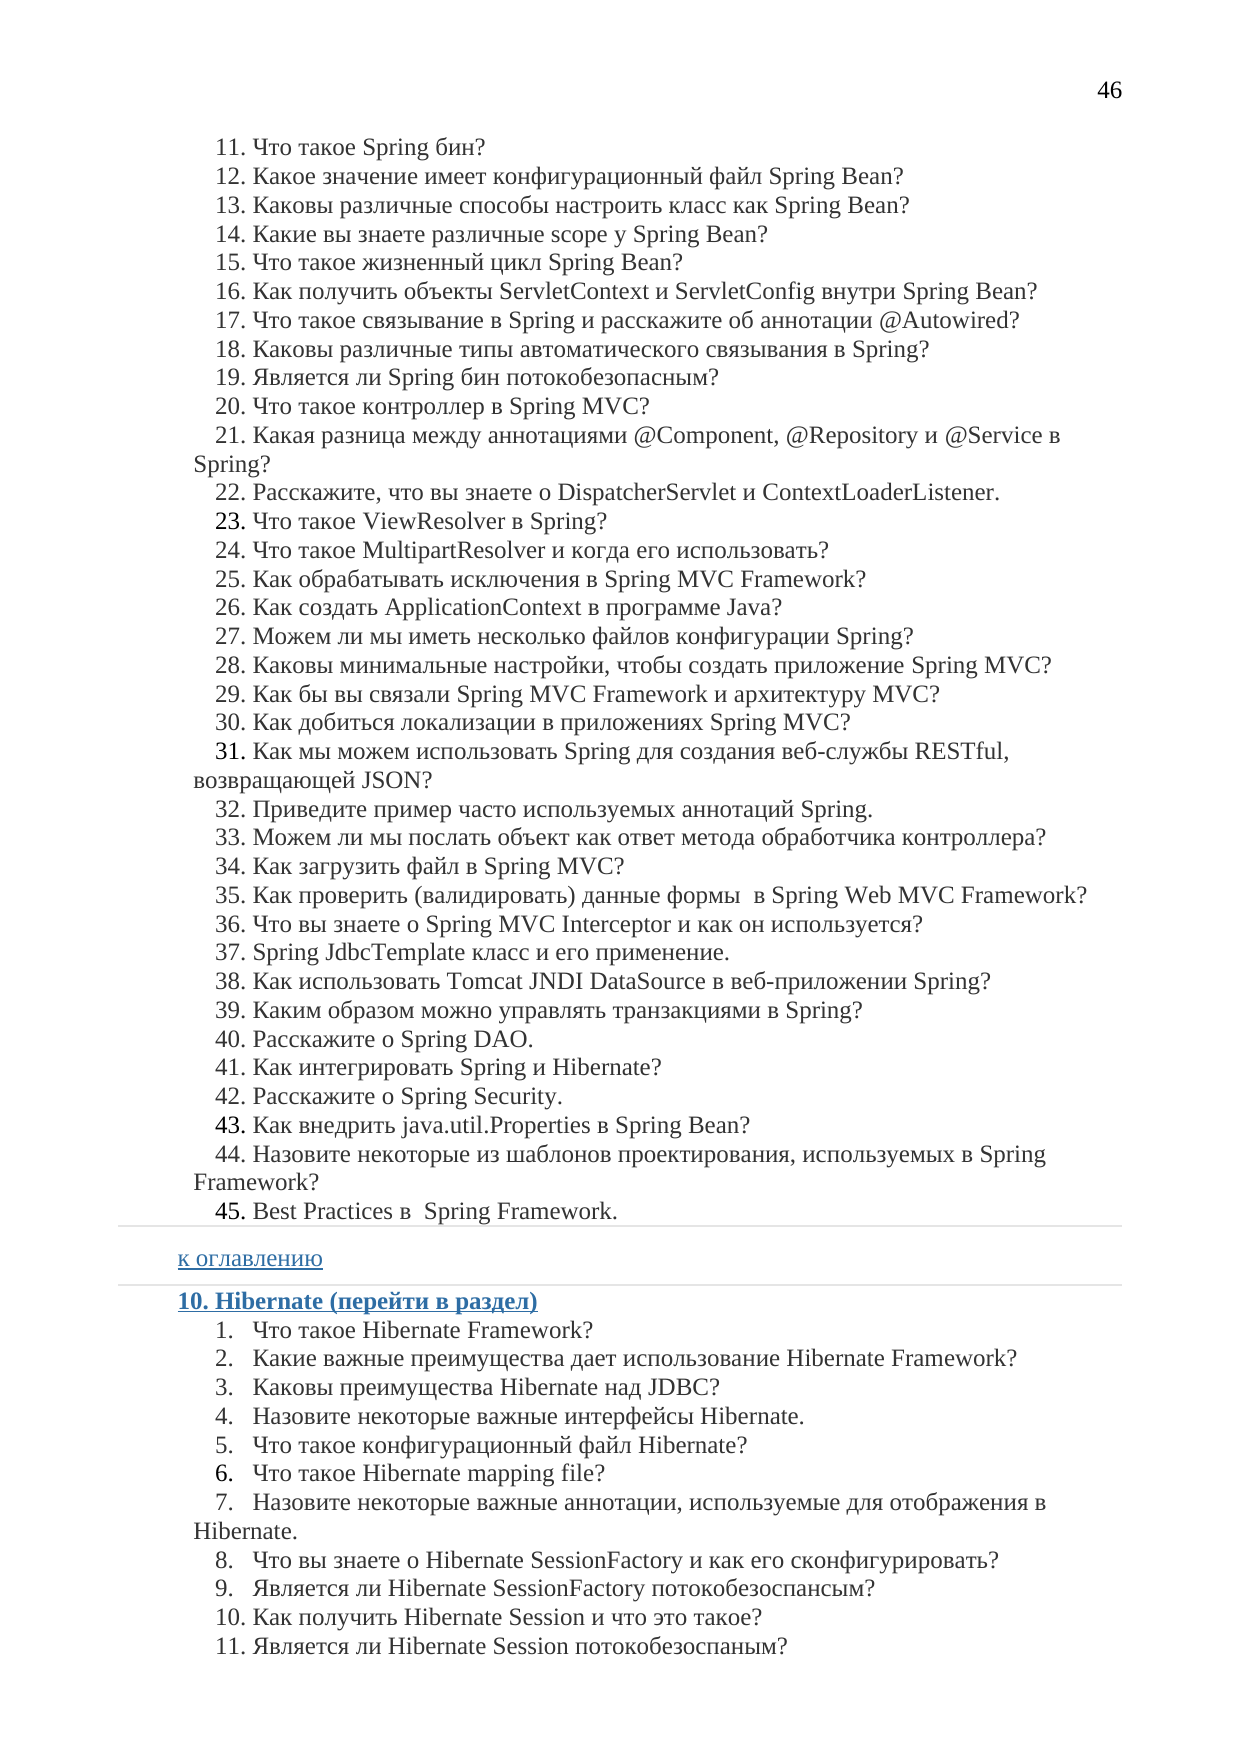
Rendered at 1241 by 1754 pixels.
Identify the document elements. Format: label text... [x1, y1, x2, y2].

list Расскажите о Spring DAO. [156, 1024, 1122, 1052]
list Что такое MultipartResolver и когда его использовать? [156, 535, 1122, 564]
text к оглавлению [118, 1227, 1122, 1284]
list Какие важные преимущества дает использование Hibernate Framework? [156, 1343, 1122, 1372]
list Какие вы знаете различные scope у Spring Bean? [156, 219, 1122, 247]
list Расскажите о Spring Security. [156, 1081, 1122, 1110]
list Какая разница между аннотациями @Component, @Repository и @Service в Spring? [156, 420, 1122, 477]
list Является ли Hibernate Session потокобезоспаным? [156, 1631, 1122, 1660]
list Является ли Hibernate SessionFactory потокобезоспансым? [156, 1573, 1122, 1602]
list Что такое Hibernate Framework? [156, 1315, 1122, 1343]
list Что такое Spring бин? [156, 132, 1122, 161]
list Можем ли мы иметь несколько файлов конфигурации Spring? [156, 621, 1122, 650]
list Как мы можем использовать Spring для создания веб-службы RESTful, возвращающей JSON? [156, 736, 1122, 794]
list Что вы знаете о Spring MVC Interceptor и как он используется? [156, 909, 1122, 937]
list Что такое контроллер в Spring MVC? [156, 391, 1122, 420]
list Каковы минимальные настройки, чтобы создать приложение Spring MVC? [156, 650, 1122, 679]
list Что такое жизненный цикл Spring Bean? [156, 247, 1122, 276]
list Каковы различные способы настроить класс как Spring Bean? [156, 190, 1122, 219]
list Приведите пример часто используемых аннотаций Spring. [156, 794, 1122, 822]
list Как получить Hibernate Session и что это такое? [156, 1602, 1122, 1631]
list Как создать ApplicationContext в программе Java? [156, 592, 1122, 621]
list Как использовать Tomcat JNDI DataSource в веб-приложении Spring? [156, 966, 1122, 995]
list Как загрузить файл в Spring MVC? [156, 851, 1122, 880]
list Как бы вы связали Spring MVC Framework и архитектуру MVC? [156, 679, 1122, 707]
list Каковы преимущества Hibernate над JDBC? [156, 1372, 1122, 1401]
list Назовите некоторые из шаблонов проектирования, используемых в Spring Framework? [156, 1139, 1122, 1196]
text 10. Hibernate (перейти в раздел) [118, 1286, 1122, 1315]
list Какое значение имеет конфигурационный файл Spring Bean? [156, 161, 1122, 190]
list Что вы знаете о Hibernate SessionFactory и как его сконфигурировать? [156, 1545, 1122, 1573]
list Расскажите, что вы знаете о DispatcherServlet и ContextLoaderListener. [156, 477, 1122, 506]
list Что такое ViewResolver в Spring? [156, 506, 1122, 535]
list Как обрабатывать исключения в Spring MVC Framework? [156, 564, 1122, 592]
list Как внедрить java.util.Properties в Spring Bean? [156, 1110, 1122, 1139]
list Назовите некоторые важные интерфейсы Hibernate. [156, 1401, 1122, 1430]
list Можем ли мы послать объект как ответ метода обработчика контроллера? [156, 822, 1122, 851]
list Что такое Hibernate mapping file? [156, 1458, 1122, 1487]
list Как получить объекты ServletContext и ServletConfig внутри Spring Bean? [156, 276, 1122, 305]
list Spring JdbcTemplate класс и его применение. [156, 937, 1122, 966]
list Как проверить (валидировать) данные формы в Spring Web MVC Framework? [156, 880, 1122, 909]
list Является ли Spring бин потокобезопасным? [156, 362, 1122, 391]
list Назовите некоторые важные аннотации, используемые для отображения в Hibernate. [156, 1487, 1122, 1545]
list Best Practices в Spring Framework. [156, 1196, 1122, 1225]
list Как добиться локализации в приложениях Spring MVC? [156, 707, 1122, 736]
list Что такое конфигурационный файл Hibernate? [156, 1430, 1122, 1458]
list Что такое связывание в Spring и расскажите об аннотации @Autowired? [156, 305, 1122, 334]
list Каковы различные типы автоматического связывания в Spring? [156, 334, 1122, 362]
list Каким образом можно управлять транзакциями в Spring? [156, 995, 1122, 1024]
list Как интегрировать Spring и Hibernate? [156, 1052, 1122, 1081]
